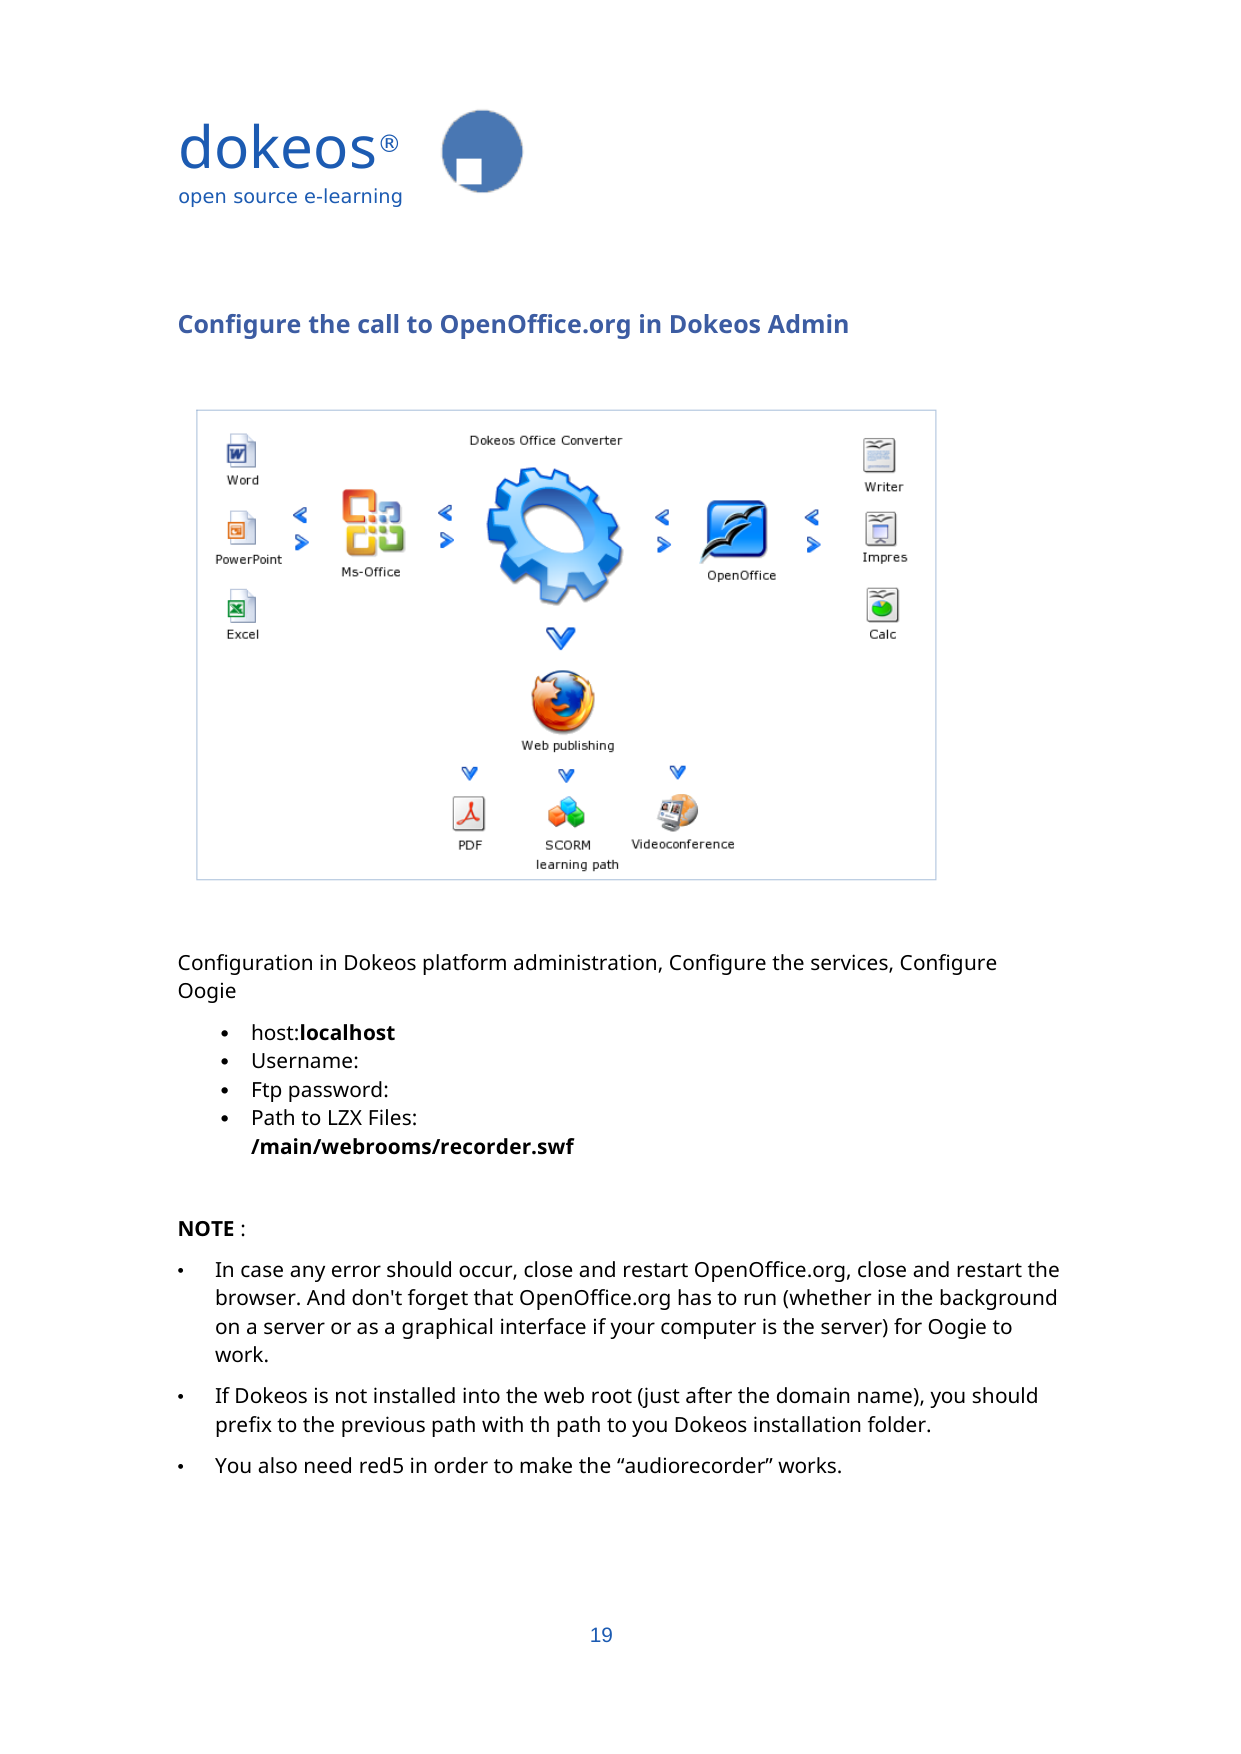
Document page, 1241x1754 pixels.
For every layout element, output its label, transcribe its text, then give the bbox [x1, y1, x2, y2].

list host:localhost [221, 1017, 1062, 1046]
text NOTE : [177, 1214, 1062, 1242]
list Path to LZX Files: /main/webrooms/recorder.swf [221, 1103, 1062, 1160]
picture [438, 103, 532, 199]
subtitle Configure the call to OpenOffice.org in Dokeos Admin [177, 307, 1062, 375]
list In case any error should occur, close and restart OpenOffice.org, close and restart the browser. And don't forget that OpenOffice.org has to run (whether in the background on a server or as a graphical interface if your computer is the server) for Oogie to work. [177, 1255, 1062, 1369]
text Configuration in Dokeos platform administration, Configure the services, Configure Oogie [177, 948, 1062, 1005]
list You also need red5 in order to make the “audiorecorder” works. [177, 1451, 1062, 1479]
list Ftp password: [221, 1074, 1062, 1103]
list Username: [221, 1046, 1062, 1074]
picture [193, 395, 941, 886]
list If Dokeos is not installed into the web root (just after the domain name), you should prefix to the previous path with th path to you Dokeos installation folder. [177, 1381, 1062, 1438]
